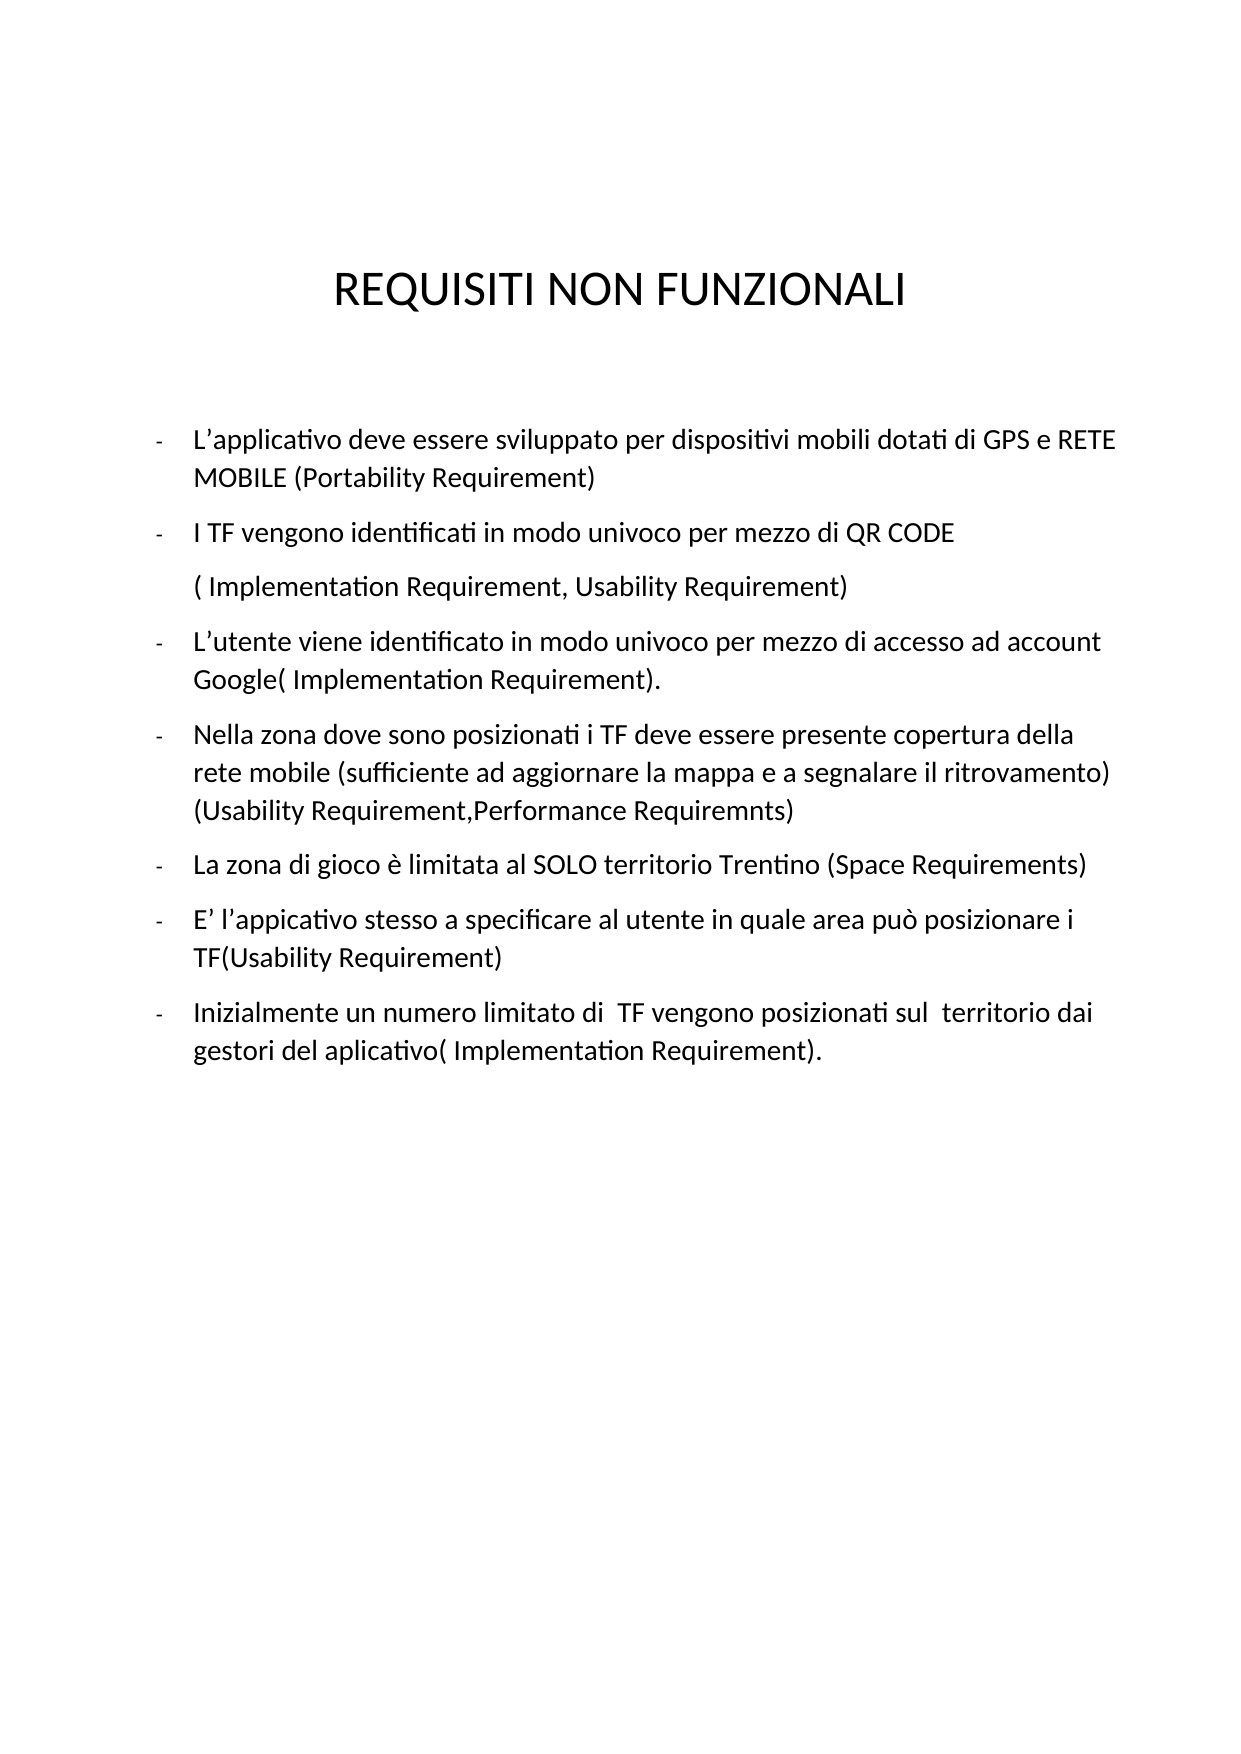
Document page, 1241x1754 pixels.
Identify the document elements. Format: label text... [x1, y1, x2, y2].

list L’applicativo deve essere sviluppato per dispositivi mobili dotati di GPS e RETE MOBILE (Portability Requirement) [156, 421, 1122, 494]
list Nella zona dove sono posizionati i TF deve essere presente copertura della rete mobile (sufficiente ad aggiornare la mappa e a segnalare il ritrovamento) (Usability Requirement,Performance Requiremnts) [156, 716, 1122, 827]
list Inizialmente un numero limitato di TF vengono posizionati sul territorio dai gestori del aplicativo( Implementation Requirement). [156, 994, 1122, 1067]
list I TF vengono identificati in modo univoco per mezzo di QR CODE [156, 514, 1122, 549]
list L’utente viene identificato in modo univoco per mezzo di accesso ad account Google( Implementation Requirement). [156, 623, 1122, 697]
list E’ l’appicativo stesso a specificare al utente in quale area può posizionare i TF(Usability Requirement) [156, 901, 1122, 975]
text ( Implementation Requirement, Usability Requirement) [193, 568, 1122, 604]
list La zona di gioco è limitata al SOLO territorio Trentino (Space Requirements) [156, 846, 1122, 882]
text REQUISITI NON FUNZIONALI [118, 257, 1122, 318]
